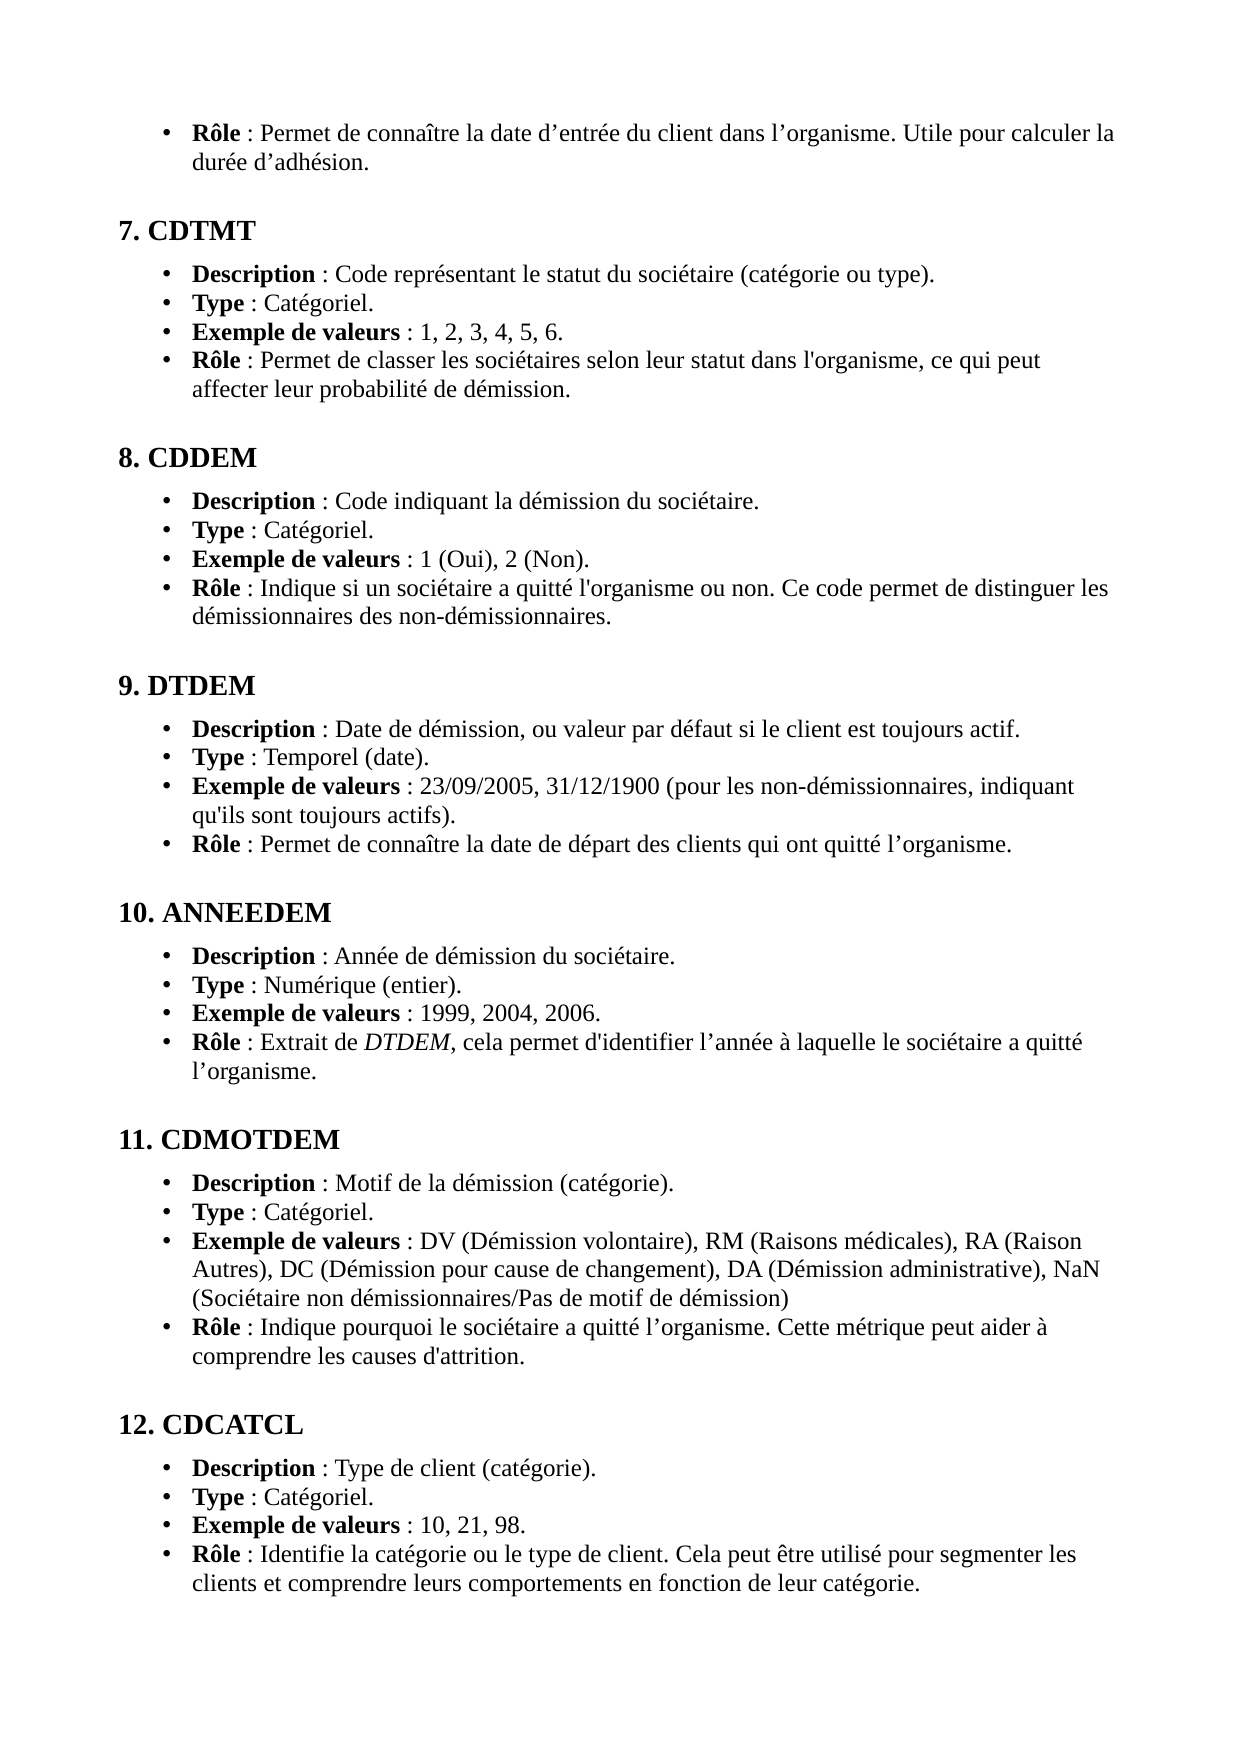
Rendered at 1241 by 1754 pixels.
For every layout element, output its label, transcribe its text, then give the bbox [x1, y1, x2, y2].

list Exemple de valeurs : 23/09/2005, 31/12/1900 (pour les non-démissionnaires, indiquant qu'ils sont toujours actifs). [162, 771, 1122, 829]
list Rôle : Permet de connaître la date de départ des clients qui ont quitté l’organisme. [162, 829, 1122, 857]
list Description : Code indiquant la démission du sociétaire. [162, 486, 1122, 515]
subtitle 8. CDDEM [118, 440, 1122, 474]
list Description : Type de client (catégorie). [162, 1453, 1122, 1482]
list Type : Catégoriel. [162, 1482, 1122, 1511]
list Type : Numérique (entier). [162, 970, 1122, 998]
list Description : Date de démission, ou valeur par défaut si le client est toujours actif. [162, 714, 1122, 742]
list Rôle : Indique pourquoi le sociétaire a quitté l’organisme. Cette métrique peut aider à comprendre les causes d'attrition. [162, 1312, 1122, 1369]
list Rôle : Indique si un sociétaire a quitté l'organisme ou non. Ce code permet de distinguer les démissionnaires des non-démissionnaires. [162, 573, 1122, 630]
list Type : Catégoriel. [162, 515, 1122, 544]
list Type : Catégoriel. [162, 1197, 1122, 1226]
subtitle 11. CDMOTDEM [118, 1122, 1122, 1156]
list Exemple de valeurs : 1, 2, 3, 4, 5, 6. [162, 317, 1122, 345]
subtitle 12. CDCATCL [118, 1407, 1122, 1441]
subtitle 10. ANNEEDEM [118, 895, 1122, 928]
list Rôle : Identifie la catégorie ou le type de client. Cela peut être utilisé pour segmenter les clients et comprendre leurs comportements en fonction de leur catégorie. [162, 1539, 1122, 1597]
list Exemple de valeurs : 1999, 2004, 2006. [162, 998, 1122, 1027]
list Rôle : Extrait de DTDEM, cela permet d'identifier l’année à laquelle le sociétaire a quitté l’organisme. [162, 1027, 1122, 1085]
subtitle 9. DTDEM [118, 668, 1122, 701]
list Type : Temporel (date). [162, 742, 1122, 771]
list Exemple de valeurs : DV (Démission volontaire), RM (Raisons médicales), RA (Raison Autres), DC (Démission pour cause de changement), DA (Démission administrative), NaN (Sociétaire non démissionnaires/Pas de motif de démission) [162, 1226, 1122, 1312]
list Rôle : Permet de connaître la date d’entrée du client dans l’organisme. Utile pour calculer la durée d’adhésion. [162, 118, 1122, 176]
subtitle 7. CDTMT [118, 213, 1122, 247]
list Exemple de valeurs : 1 (Oui), 2 (Non). [162, 544, 1122, 573]
list Exemple de valeurs : 10, 21, 98. [162, 1511, 1122, 1539]
list Description : Année de démission du sociétaire. [162, 941, 1122, 970]
list Description : Code représentant le statut du sociétaire (catégorie ou type). [162, 259, 1122, 288]
list Type : Catégoriel. [162, 288, 1122, 317]
list Rôle : Permet de classer les sociétaires selon leur statut dans l'organisme, ce qui peut affecter leur probabilité de démission. [162, 345, 1122, 403]
list Description : Motif de la démission (catégorie). [162, 1168, 1122, 1197]
